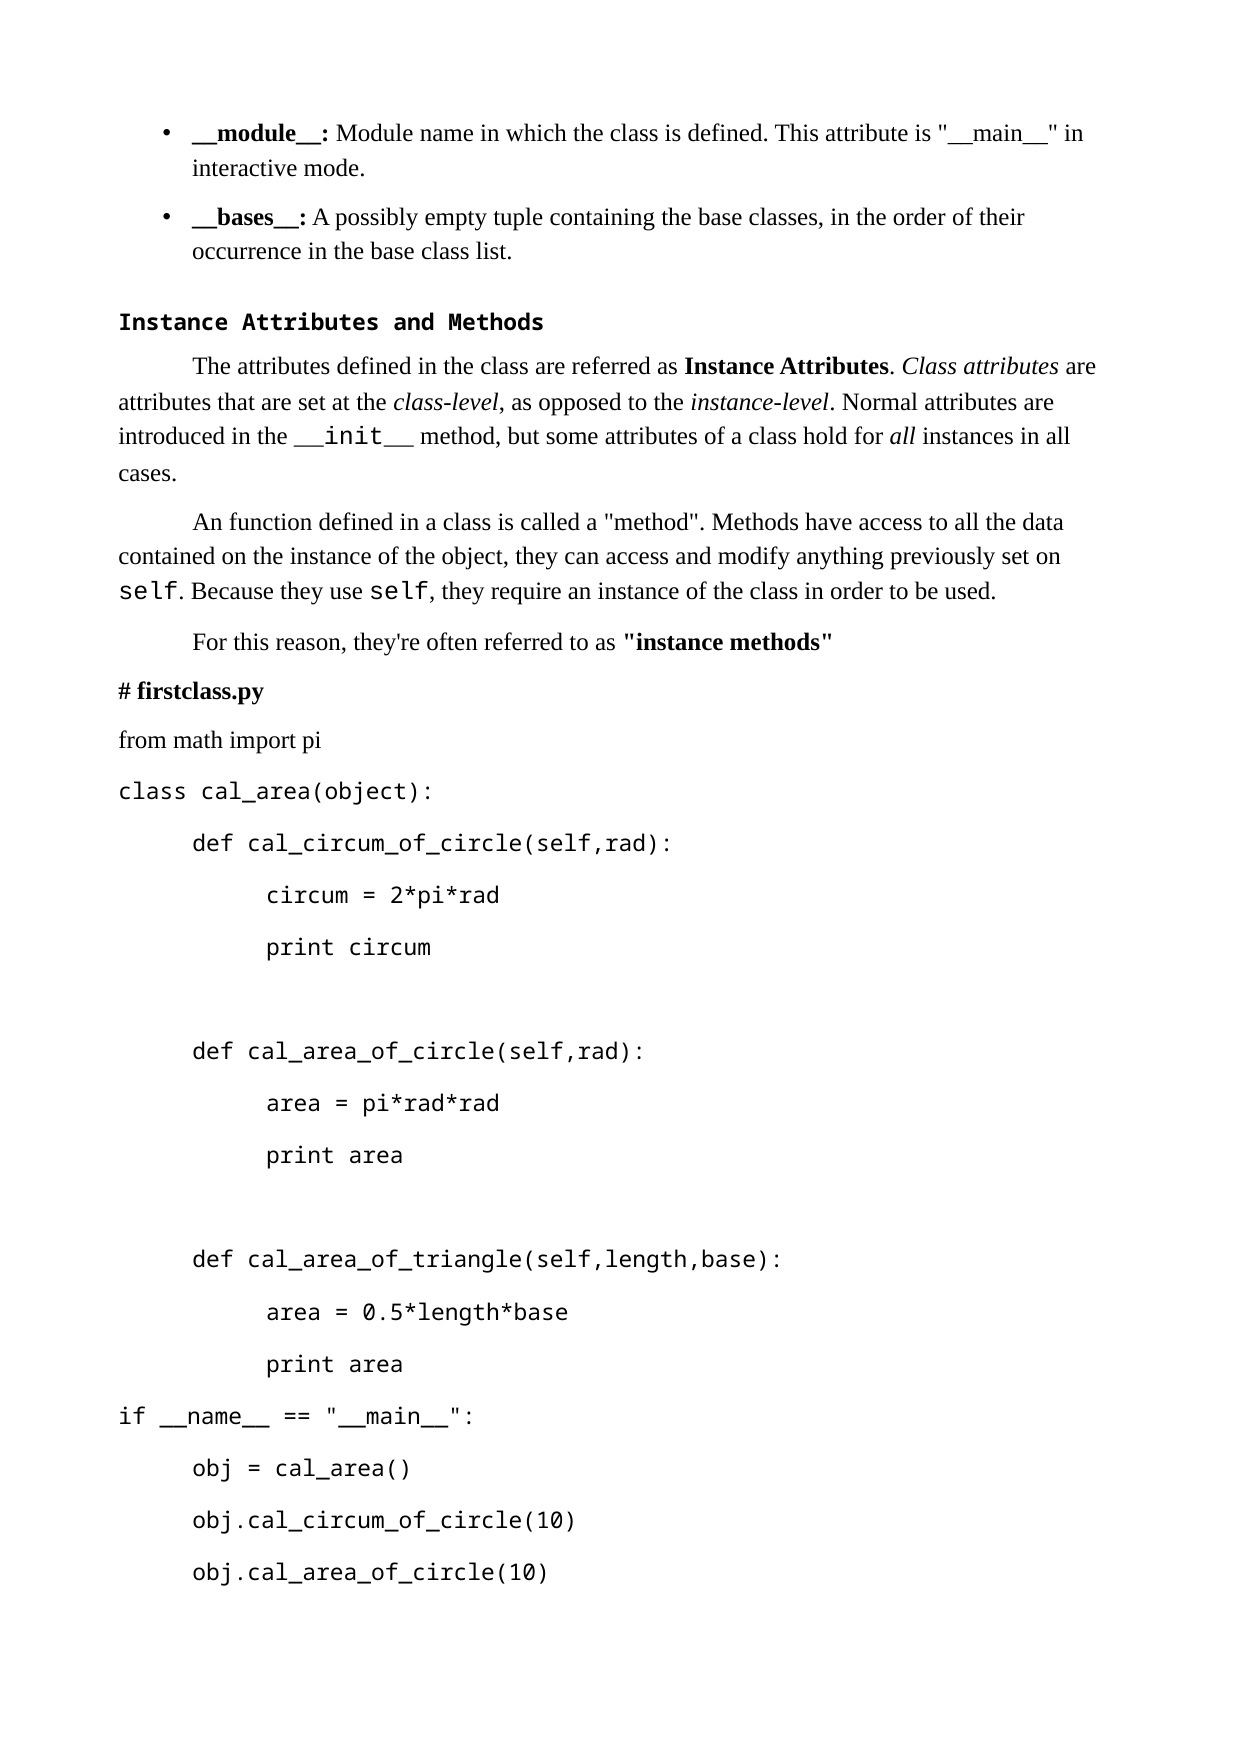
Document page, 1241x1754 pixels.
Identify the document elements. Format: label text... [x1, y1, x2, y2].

text print area [118, 1139, 1122, 1170]
text def cal_area_of_circle(self,rad): [118, 1035, 1122, 1066]
text The attributes defined in the class are referred as Instance Attributes. Class attributes are attributes that are set at the class-level, as opposed to the instance-level. Normal attributes are introduced in the __init__ method, but some attributes of a class hold for all instances in all cases. [118, 350, 1122, 487]
text def cal_circum_of_circle(self,rad): [118, 827, 1122, 858]
list __bases__: A possibly empty tuple containing the base classes, in the order of their occurrence in the base class list. [162, 202, 1122, 265]
text circum = 2*pi*rad [118, 879, 1122, 910]
text print area [118, 1347, 1122, 1379]
text area = pi*rad*rad [118, 1087, 1122, 1118]
text An function defined in a class is called a "method". Methods have access to all the data contained on the instance of the object, they can access and modify anything previously set on self. Because they use self, they require an instance of the class in order to be used. [118, 507, 1122, 607]
text For this reason, they're often referred to as "instance methods" [118, 627, 1122, 656]
text obj.cal_area_of_circle(10) [118, 1556, 1122, 1587]
text from math import pi [118, 726, 1122, 754]
text area = 0.5*length*base [118, 1295, 1122, 1327]
text if __name__ == "__main__": [118, 1399, 1122, 1431]
list __module__: Module name in which the class is defined. This attribute is "__main__" in interactive mode. [162, 118, 1122, 181]
subtitle Instance Attributes and Methods [118, 306, 1122, 337]
text # firstclass.py [118, 676, 1122, 705]
text def cal_area_of_triangle(self,length,base): [118, 1243, 1122, 1274]
text class cal_area(object): [118, 774, 1122, 806]
text obj = cal_area() [118, 1452, 1122, 1483]
text obj.cal_circum_of_circle(10) [118, 1504, 1122, 1535]
text print circum [118, 931, 1122, 962]
